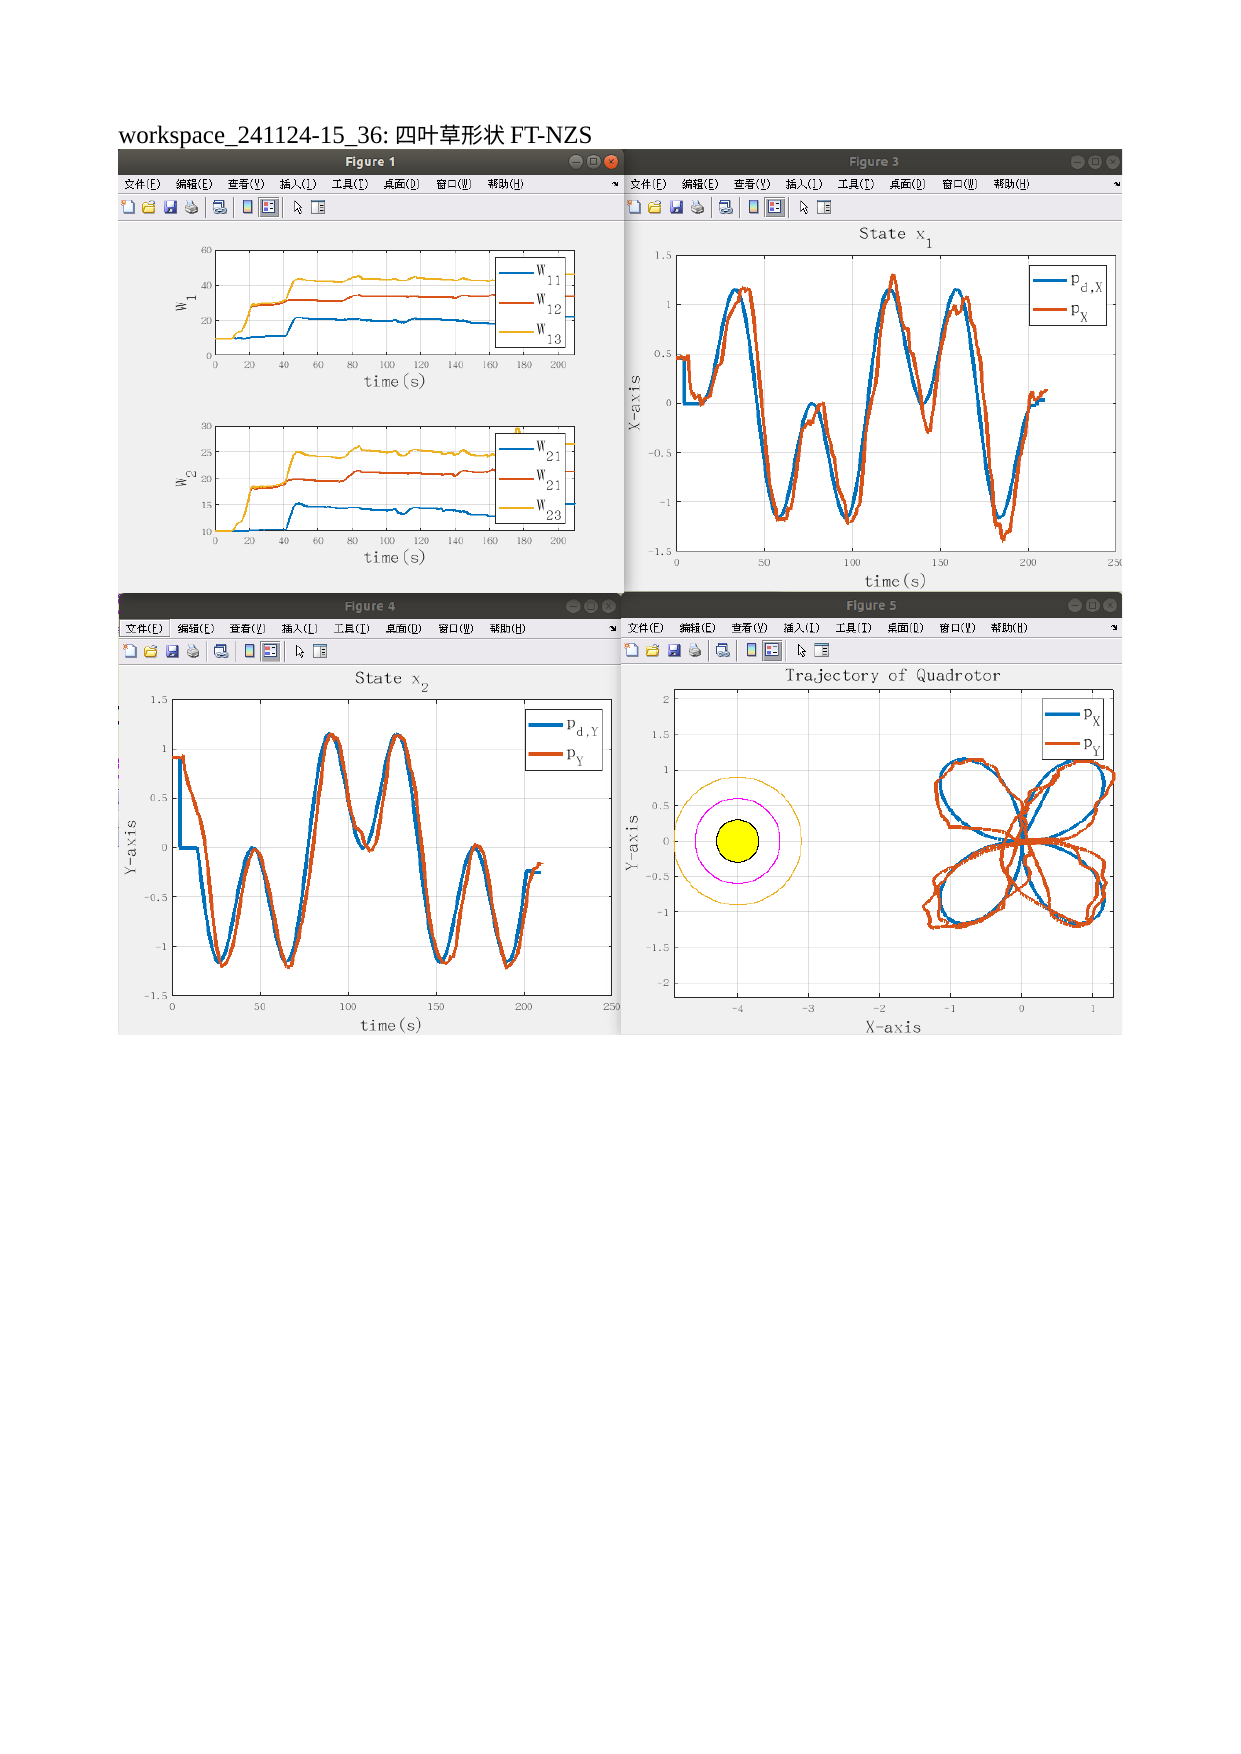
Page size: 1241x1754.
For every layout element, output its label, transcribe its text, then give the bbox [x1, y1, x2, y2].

picture [118, 149, 1123, 1035]
text workspace_241124-15_36: 四叶草形状 FT-NZS [118, 118, 1122, 149]
